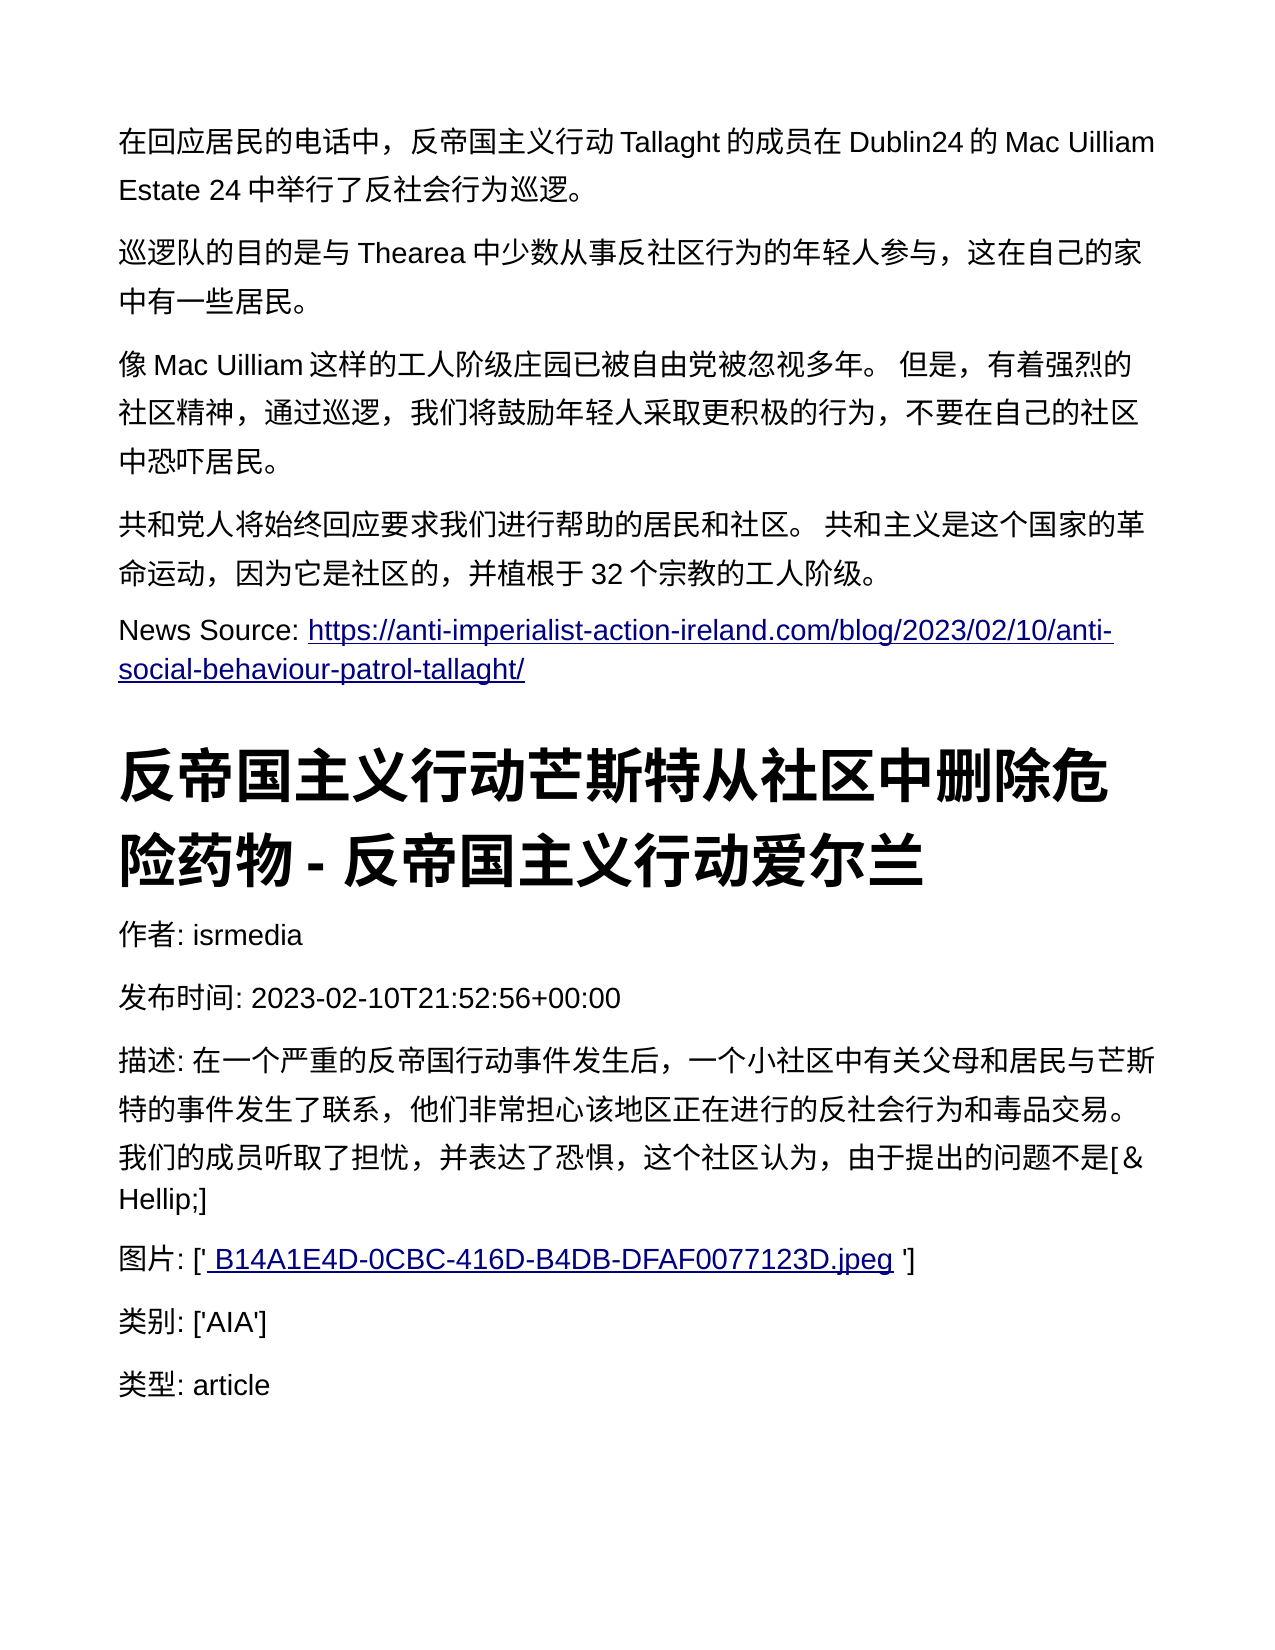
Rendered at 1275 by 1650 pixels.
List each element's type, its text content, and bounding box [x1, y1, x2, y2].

text 巡逻队的目的是与Thearea中少数从事反社区行为的年轻人参与，这在自己的家中有一些居民。 [118, 230, 1157, 321]
text 描述: 在一个严重的反帝国行动事件发生后，一个小社区中有关父母和居民与芒斯特的事件发生了联系，他们非常担心该地区正在进行的反社会行为和毒品交易。 我们的成员听取了担忧，并表达了恐惧，这个社区认为，由于提出的问题不是[＆Hellip;] [118, 1038, 1157, 1216]
text 在回应居民的电话中，反帝国主义行动Tallaght的成员在Dublin24的Mac Uilliam Estate 24中举行了反社会行为巡逻。 [118, 118, 1157, 209]
text 发布时间: 2023-02-10T21:52:56+00:00 [118, 974, 1157, 1017]
subtitle 反帝国主义行动芒斯特从社区中删除危险药物 - 反帝国主义行动爱尔兰 [118, 730, 1157, 899]
text 类别: ['AIA'] [118, 1298, 1157, 1341]
text News Source: https://anti-imperialist-action-ireland.com/blog/2023/02/10/anti-social-behaviour-patrol-tallaght/ [118, 613, 1157, 685]
text 像Mac Uilliam这样的工人阶级庄园已被自由党被忽视多年。 但是，有着强烈的社区精神，通过巡逻，我们将鼓励年轻人采取更积极的行为，不要在自己的社区中恐吓居民。 [118, 341, 1157, 481]
text 作者: isrmedia [118, 911, 1157, 954]
text 类型: article [118, 1361, 1157, 1404]
text 共和党人将始终回应要求我们进行帮助的居民和社区。 共和主义是这个国家的革命运动，因为它是社区的，并植根于32个宗教的工人阶级。 [118, 502, 1157, 592]
text 图片: [' B14A1E4D-0CBC-416D-B4DB-DFAF0077123D.jpeg '] [118, 1235, 1157, 1277]
